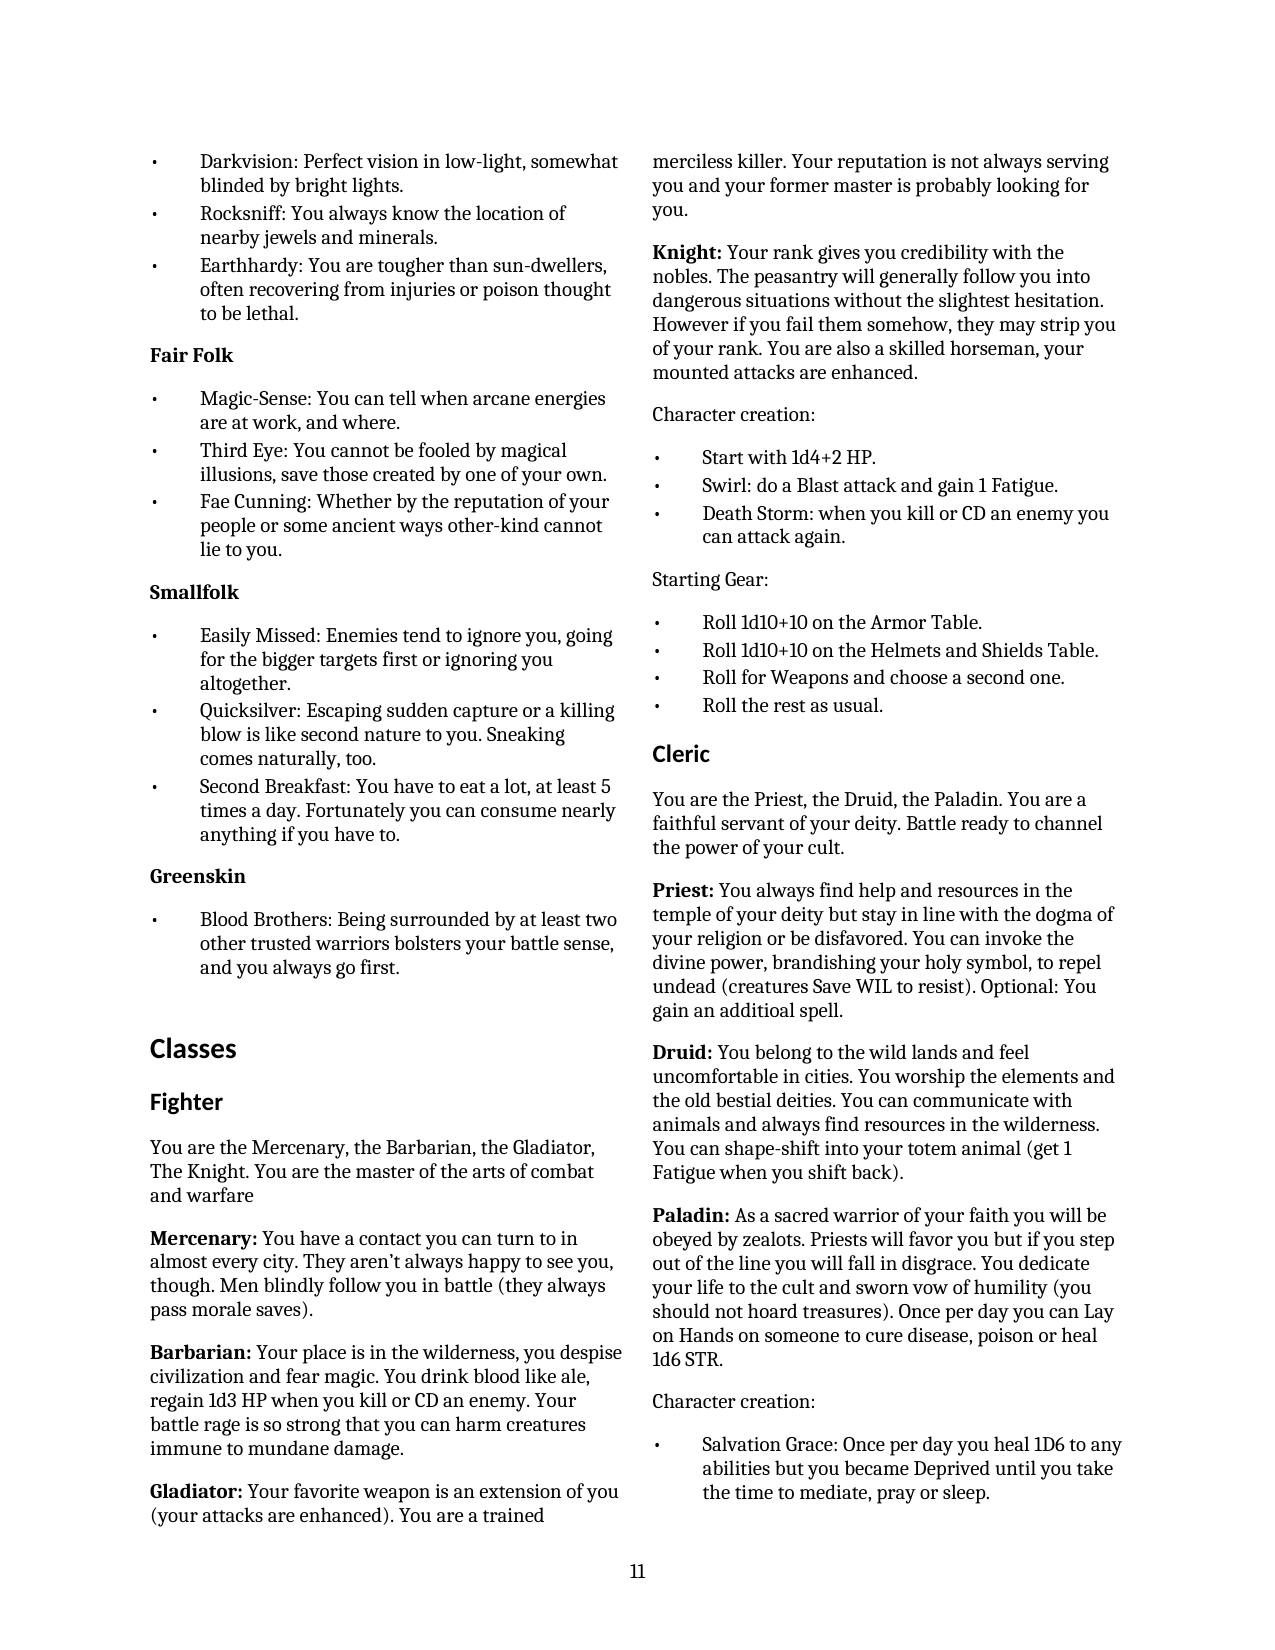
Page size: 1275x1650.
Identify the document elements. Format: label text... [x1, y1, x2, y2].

text Greenskin [150, 865, 622, 889]
text Barbarian: Your place is in the wilderness, you despise civilization and fear magic. You drink blood like ale, regain 1d3 HP when you kill or CD an enemy. Your battle rage is so strong that you can harm creatures immune to mundane damage. [150, 1341, 622, 1461]
text Knight: Your rank gives you credibility with the nobles. The peasantry will generally follow you into dangerous situations without the slightest hesitation. However if you fail them somehow, they may strip you of your rank. You are also a skilled horseman, your mounted attacks are enhanced. [652, 241, 1125, 384]
list Easily Missed: Enemies tend to ignore you, going for the bigger targets first or ignoring you altogether. [150, 623, 622, 695]
text Gladiator: Your favorite weapon is an extension of you (your attacks are enhanced). You are a trained [150, 1479, 622, 1527]
list Roll the rest as usual. [652, 694, 1125, 718]
list Fae Cunning: Whether by the reputation of your people or some ancient ways other-kind cannot lie to you. [150, 490, 622, 562]
text Character creation: [652, 1390, 1125, 1414]
subtitle Classes [150, 1030, 622, 1065]
list Earthhardy: You are tougher than sun-dwellers, often recovering from injuries or poison thought to be lethal. [150, 253, 622, 325]
text Druid: You belong to the wild lands and feel uncomfortable in cities. You worship the elements and the old bestial deities. You can communicate with animals and always find resources in the wilderness. You can shape-shift into your totem animal (get 1 Fatigue when you shift back). [652, 1041, 1125, 1185]
list Quicksilver: Escaping sudden capture or a killing blow is like second nature to you. Sneaking comes naturally, too. [150, 699, 622, 771]
text Paladin: As a sacred warrior of your faith you will be obeyed by zealots. Priests will favor you but if you step out of the line you will fall in disgrace. You dedicate your life to the cult and sworn vow of humility (you should not hoard treasures). Once per day you can Lay on Hands on someone to cure disease, poison or heal 1d6 STR. [652, 1203, 1125, 1371]
text You are the Mercenary, the Barbarian, the Gladiator, The Knight. You are the master of the arts of combat and warfare [150, 1136, 622, 1207]
text Priest: You always find help and resources in the temple of your deity but stay in line with the dogma of your religion or be disfavored. You can invoke the divine power, brandishing your holy symbol, to repel undead (creatures Save WIL to resist). Optional: You gain an additioal spell. [652, 878, 1125, 1022]
subtitle Fighter [150, 1086, 622, 1117]
list Magic-Sense: You can tell when arcane energies are at work, and where. [150, 387, 622, 434]
text You are the Priest, the Druid, the Paladin. You are a faithful servant of your deity. Battle ready to channel the power of your cult. [652, 788, 1125, 860]
list Roll 1d10+10 on the Helmets and Shields Table. [652, 638, 1125, 662]
list Darkvision: Perfect vision in low-light, somewhat blinded by bright lights. [150, 150, 622, 198]
list Second Breakfast: You have to eat a lot, at least 5 times a day. Fortunately you can consume nearly anything if you have to. [150, 774, 622, 846]
text merciless killer. Your reputation is not always serving you and your former master is probably looking for you. [652, 150, 1125, 222]
list Roll 1d10+10 on the Armor Table. [652, 611, 1125, 634]
text Mercenary: You have a contact you can turn to in almost every city. They aren’t always happy to see you, though. Men blindly follow you in battle (they always pass morale saves). [150, 1226, 622, 1322]
text Starting Gear: [652, 568, 1125, 592]
list Roll for Weapons and choose a second one. [652, 666, 1125, 690]
list Salvation Grace: Once per day you heal 1D6 to any abilities but you became Deprived until you take the time to mediate, pray or sleep. [652, 1433, 1125, 1504]
list Start with 1d4+2 HP. [652, 446, 1125, 470]
text Character creation: [652, 403, 1125, 427]
text Smallfolk [150, 581, 622, 604]
subtitle Cleric [652, 738, 1125, 769]
list Death Storm: when you kill or CD an enemy you can attack again. [652, 501, 1125, 549]
text Fair Folk [150, 344, 622, 368]
list Swirl: do a Blast attack and gain 1 Fatigue. [652, 473, 1125, 497]
list Third Eye: You cannot be fooled by magical illusions, save those created by one of your own. [150, 438, 622, 486]
list Rocksniff: You always know the location of nearby jewels and minerals. [150, 202, 622, 249]
list Blood Brothers: Being surrounded by at least two other trusted warriors bolsters your battle sense, and you always go first. [150, 908, 622, 980]
